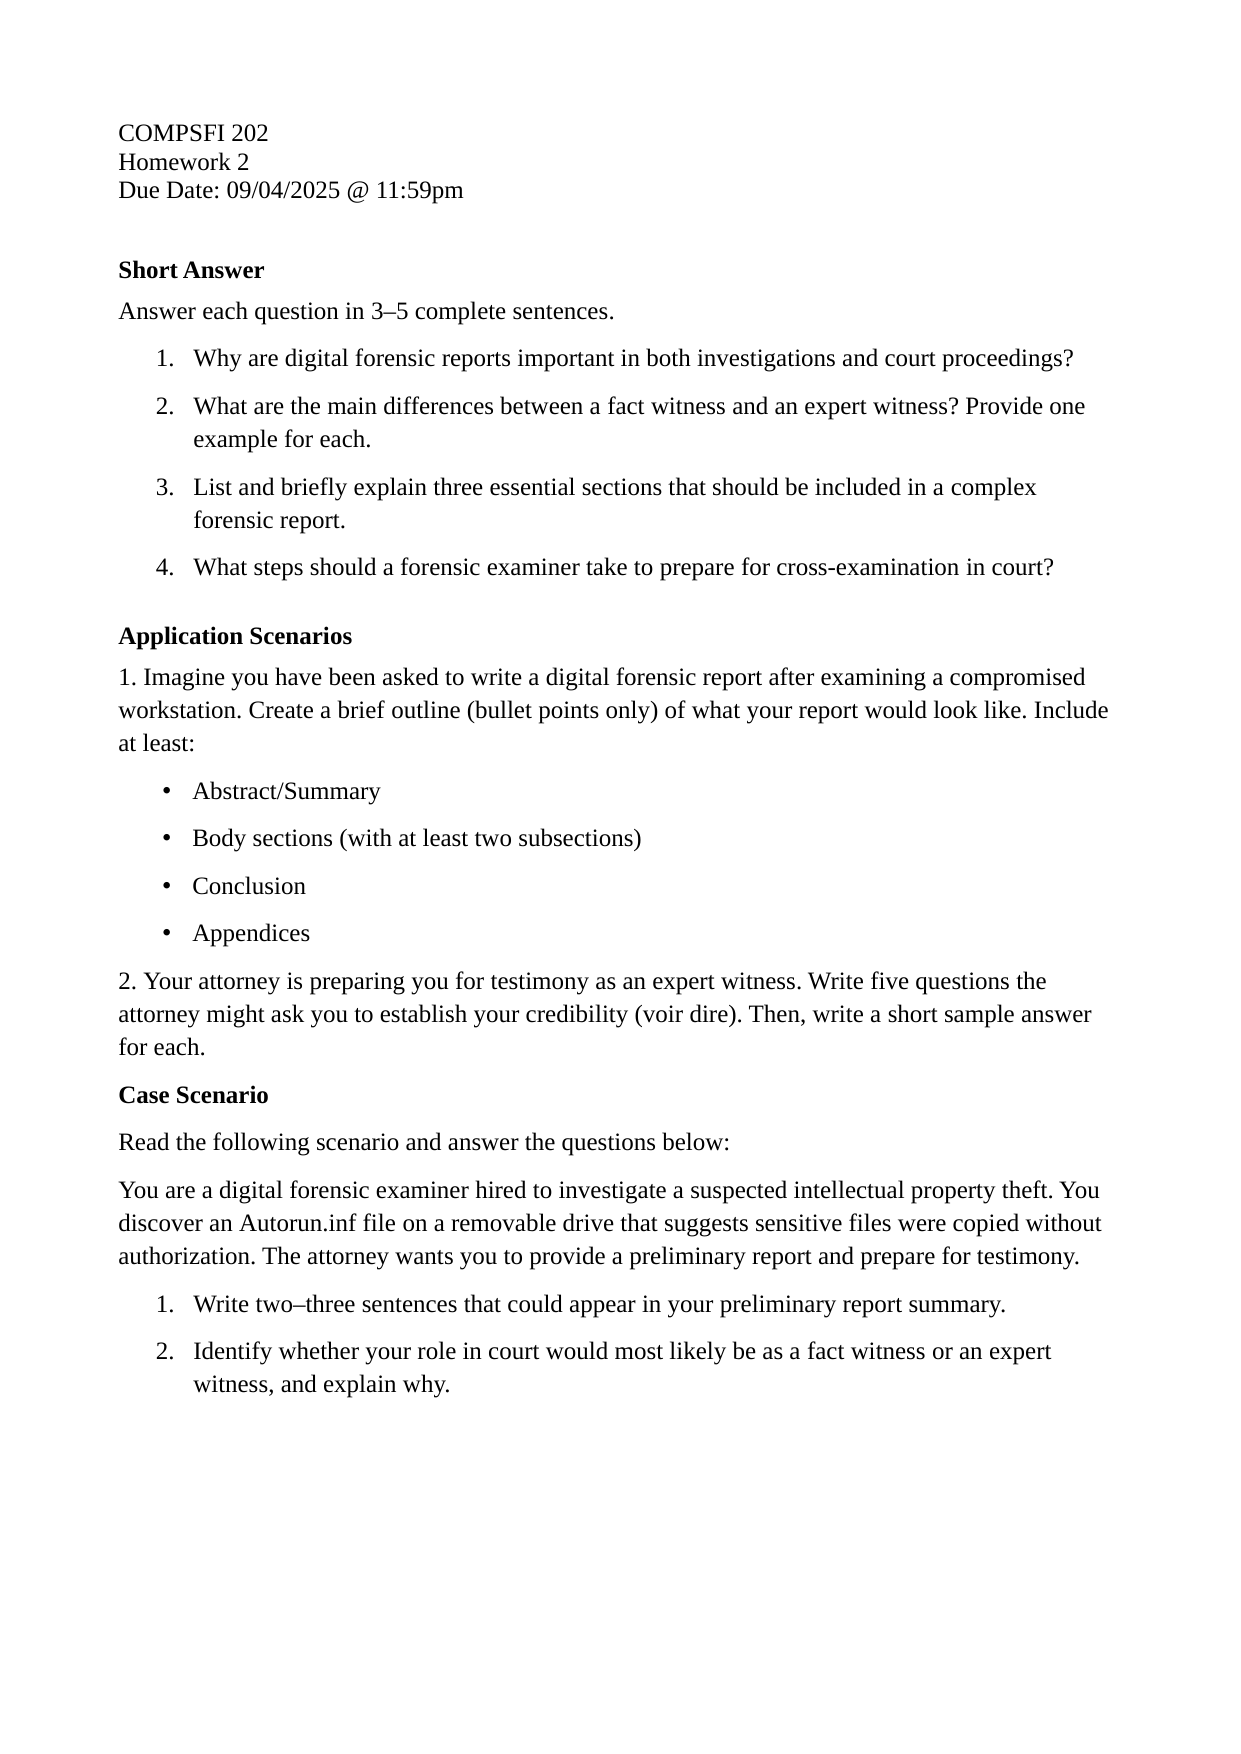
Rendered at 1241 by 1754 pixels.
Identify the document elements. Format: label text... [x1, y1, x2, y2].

list Identify whether your role in court would most likely be as a fact witness or an expert witness, and explain why. [156, 1336, 1122, 1398]
list Appendices [162, 918, 1122, 947]
text You are a digital forensic examiner hired to investigate a suspected intellectual property theft. You discover an Autorun.inf file on a removable drive that suggests sensitive files were copied without authorization. The attorney wants you to provide a preliminary report and prepare for testimony. [118, 1175, 1122, 1270]
list Why are digital forensic reports important in both investigations and court proceedings? [156, 343, 1122, 372]
text 2. Your attorney is preparing you for testimony as an expert witness. Write five questions the attorney might ask you to establish your credibility (voir dire). Then, write a short sample answer for each. [118, 966, 1122, 1061]
subtitle Short Answer [118, 255, 1122, 283]
subtitle Application Scenarios [118, 621, 1122, 649]
text Case Scenario [118, 1080, 1122, 1108]
list Abstract/Summary [162, 776, 1122, 804]
list Write two–three sentences that could appear in your preliminary report summary. [156, 1289, 1122, 1317]
text 1. Imagine you have been asked to write a digital forensic report after examining a compromised workstation. Create a brief outline (bullet points only) of what your report would look like. Include at least: [118, 662, 1122, 757]
list List and briefly explain three essential sections that should be included in a complex forensic report. [156, 472, 1122, 533]
list Conclusion [162, 871, 1122, 900]
text Answer each question in 3–5 complete sentences. [118, 296, 1122, 325]
text Read the following scenario and answer the questions below: [118, 1127, 1122, 1156]
list What steps should a forensic examiner take to prepare for cross-examination in court? [156, 552, 1122, 581]
list What are the main differences between a fact witness and an expert witness? Provide one example for each. [156, 391, 1122, 453]
list Body sections (with at least two subsections) [162, 823, 1122, 852]
